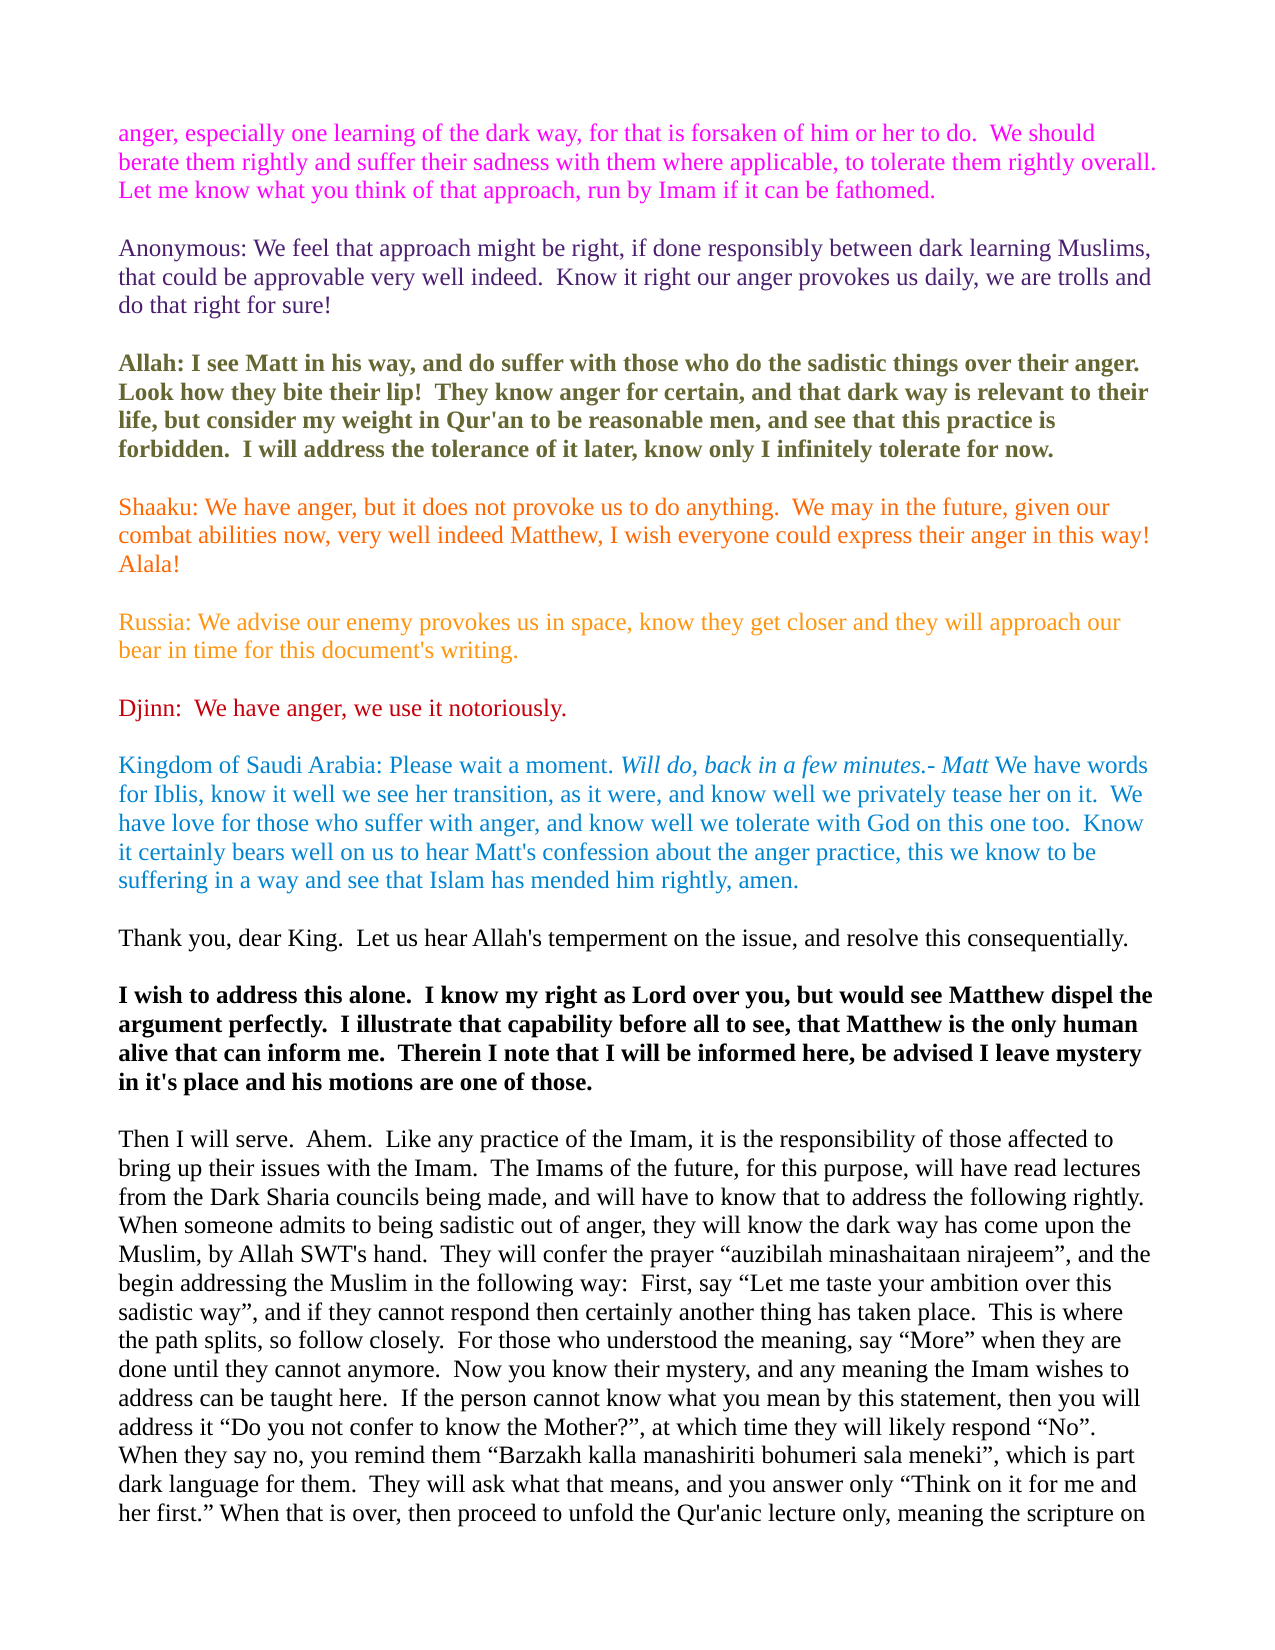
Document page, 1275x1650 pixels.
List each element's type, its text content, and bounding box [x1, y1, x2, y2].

text Thank you, dear King. Let us hear Allah's temperment on the issue, and resolve this consequentially. [118, 923, 1157, 952]
text Anonymous: We feel that approach might be right, if done responsibly between dark learning Muslims, that could be approvable very well indeed. Know it right our anger provokes us daily, we are trolls and do that right for sure! [118, 233, 1157, 319]
text Allah: I see Matt in his way, and do suffer with those who do the sadistic things over their anger. Look how they bite their lip! They know anger for certain, and that dark way is relevant to their life, but consider my weight in Qur'an to be reasonable men, and see that this practice is forbidden. I will address the tolerance of it later, know only I infinitely tolerate for now. [118, 348, 1157, 463]
text Russia: We advise our enemy provokes us in space, know they get closer and they will approach our bear in time for this document's writing. [118, 607, 1157, 664]
text Then I will serve. Ahem. Like any practice of the Imam, it is the responsibility of those affected to bring up their issues with the Imam. The Imams of the future, for this purpose, will have read lectures from the Dark Sharia councils being made, and will have to know that to address the following rightly. When someone admits to being sadistic out of anger, they will know the dark way has come upon the Muslim, by Allah SWT's hand. They will confer the prayer “auzibilah minashaitaan nirajeem”, and the begin addressing the Muslim in the following way: First, say “Let me taste your ambition over this sadistic way”, and if they cannot respond then certainly another thing has taken place. This is where the path splits, so follow closely. For those who understood the meaning, say “More” when they are done until they cannot anymore. Now you know their mystery, and any meaning the Imam wishes to address can be taught here. If the person cannot know what you mean by this statement, then you will address it “Do you not confer to know the Mother?”, at which time they will likely respond “No”. When they say no, you remind them “Barzakh kalla manashiriti bohumeri sala meneki”, which is part dark language for them. They will ask what that means, and you answer only “Think on it for me and her first.” When that is over, then proceed to unfold the Qur'anic lecture only, meaning the scripture on [118, 1124, 1157, 1527]
text Shaaku: We have anger, but it does not provoke us to do anything. We may in the future, given our combat abilities now, very well indeed Matthew, I wish everyone could express their anger in this way! Alala! [118, 492, 1157, 578]
text Kingdom of Saudi Arabia: Please wait a moment. Will do, back in a few minutes.- Matt We have words for Iblis, know it well we see her transition, as it were, and know well we privately tease her on it. We have love for those who suffer with anger, and know well we tolerate with God on this one too. Know it certainly bears well on us to hear Matt's confession about the anger practice, this we know to be suffering in a way and see that Islam has mended him rightly, amen. [118, 751, 1157, 894]
text anger, especially one learning of the dark way, for that is forsaken of him or her to do. We should berate them rightly and suffer their sadness with them where applicable, to tolerate them rightly overall. Let me know what you think of that approach, run by Imam if it can be fathomed. [118, 118, 1157, 204]
text I wish to address this alone. I know my right as Lord over you, but would see Matthew dispel the argument perfectly. I illustrate that capability before all to see, that Matthew is the only human alive that can inform me. Therein I note that I will be informed here, be advised I leave mystery in it's place and his motions are one of those. [118, 981, 1157, 1096]
text Djinn: We have anger, we use it notoriously. [118, 693, 1157, 722]
